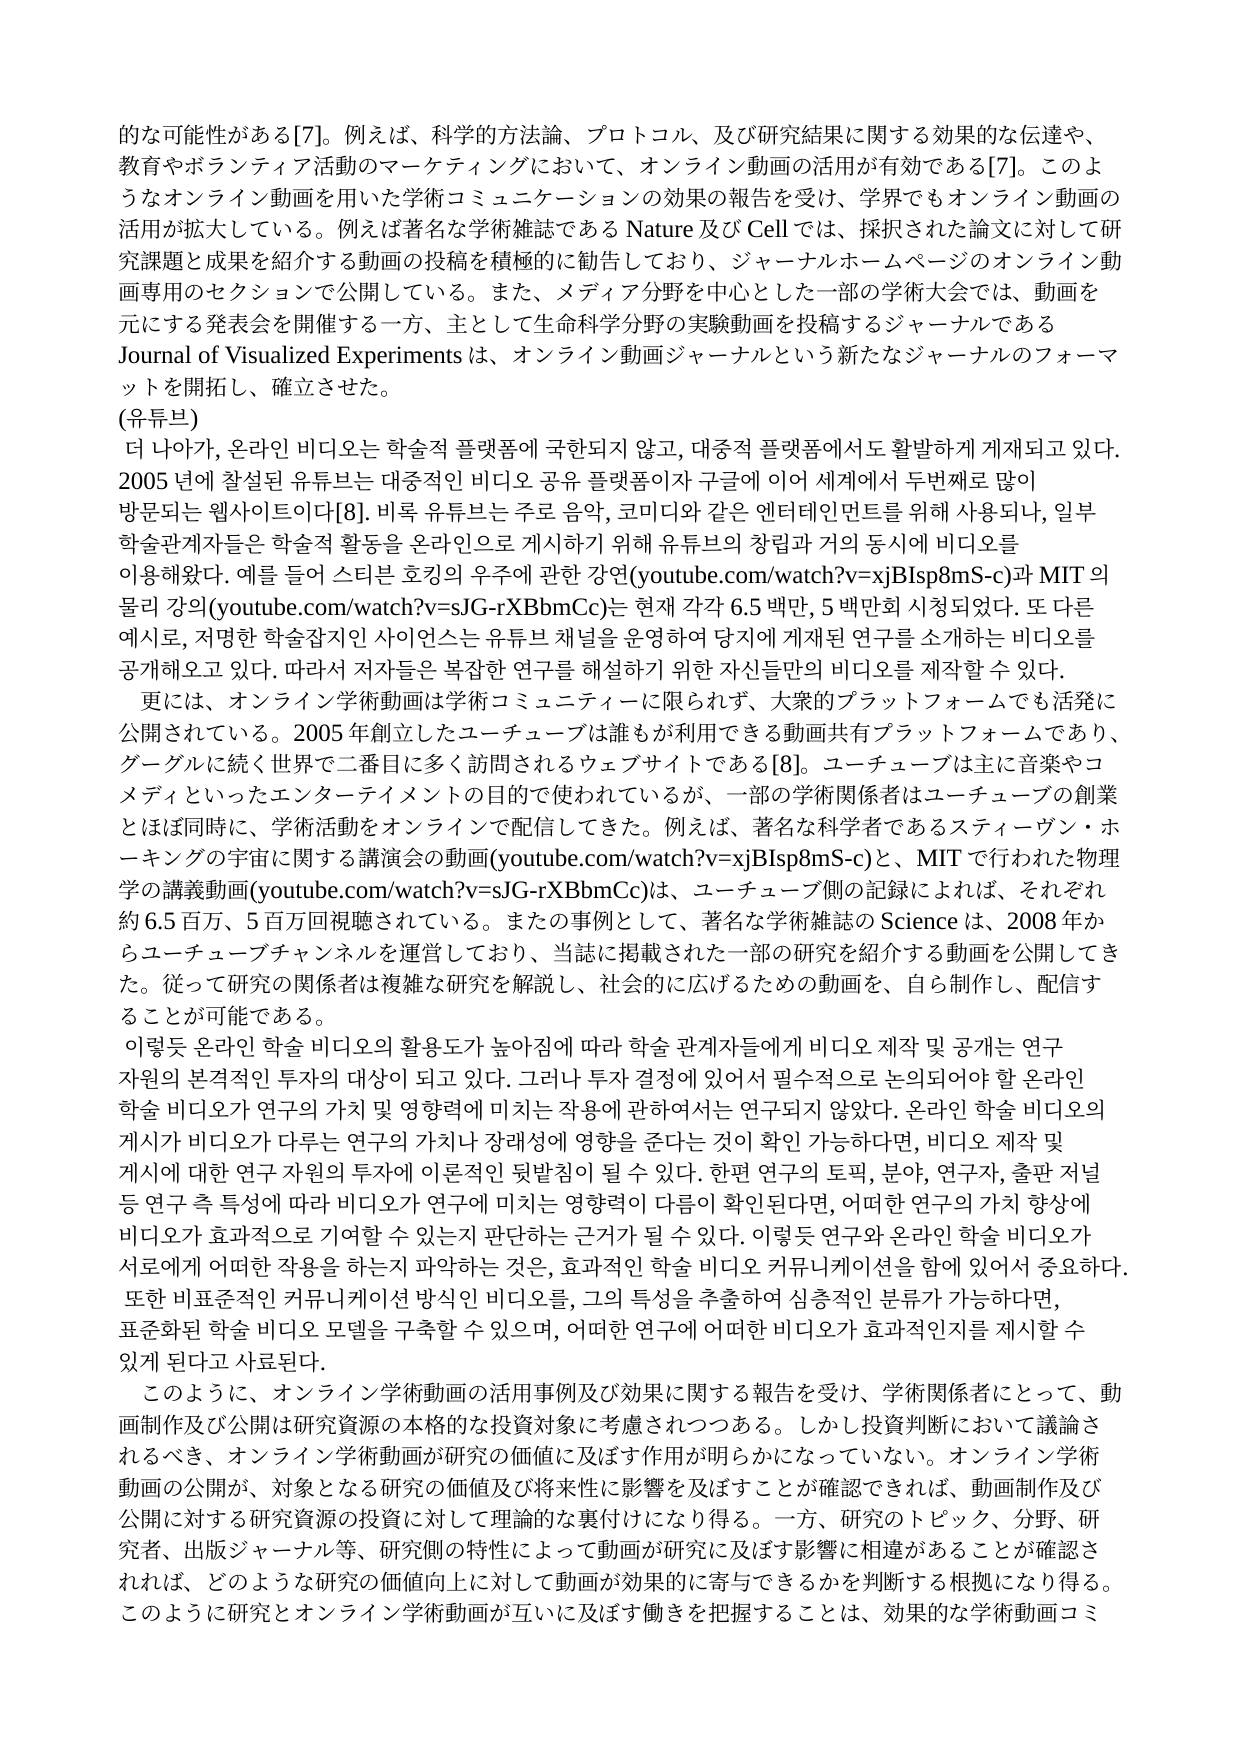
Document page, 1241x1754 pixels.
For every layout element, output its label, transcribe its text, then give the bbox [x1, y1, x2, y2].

text 的な可能性がある[7]。例えば、科学的方法論、プロトコル、及び研究結果に関する効果的な伝達や、教育やボランティア活動のマーケティングにおいて、オンライン動画の活用が有効である[7]。このようなオンライン動画を用いた学術コミュニケーションの効果の報告を受け、学界でもオンライン動画の活用が拡大している。例えば著名な学術雑誌であるNature及びCellでは、採択された論文に対して研究課題と成果を紹介する動画の投稿を積極的に勧告しており、ジャーナルホームページのオンライン動画専用のセクションで公開している。また、メディア分野を中心とした一部の学術大会では、動画を元にする発表会を開催する一方、主として生命科学分野の実験動画を投稿するジャーナルであるJournal of Visualized Experimentsは、オンライン動画ジャーナルという新たなジャーナルのフォーマットを開拓し、確立させた。 [118, 118, 1122, 401]
text 이렇듯 온라인 학술 비디오의 활용도가 높아짐에 따라 학술 관계자들에게 비디오 제작 및 공개는 연구 자원의 본격적인 투자의 대상이 되고 있다. 그러나 투자 결정에 있어서 필수적으로 논의되어야 할 온라인 학술 비디오가 연구의 가치 및 영향력에 미치는 작용에 관하여서는 연구되지 않았다. 온라인 학술 비디오의 게시가 비디오가 다루는 연구의 가치나 장래성에 영향을 준다는 것이 확인 가능하다면, 비디오 제작 및 게시에 대한 연구 자원의 투자에 이론적인 뒷밭침이 될 수 있다. 한편 연구의 토픽, 분야, 연구자, 출판 저널 등 연구 측 특성에 따라 비디오가 연구에 미치는 영향력이 다름이 확인된다면, 어떠한 연구의 가치 향상에 비디오가 효과적으로 기여할 수 있는지 판단하는 근거가 될 수 있다. 이렇듯 연구와 온라인 학술 비디오가 서로에게 어떠한 작용을 하는지 파악하는 것은, 효과적인 학술 비디오 커뮤니케이션을 함에 있어서 중요하다. 또한 비표준적인 커뮤니케이션 방식인 비디오를, 그의 특성을 추출하여 심층적인 분류가 가능하다면, 표준화된 학술 비디오 모델을 구축할 수 있으며, 어떠한 연구에 어떠한 비디오가 효과적인지를 제시할 수 있게 된다고 사료된다. [118, 1030, 1122, 1376]
text (유튜브) [118, 401, 1122, 433]
text 更には、オンライン学術動画は学術コミュニティーに限られず、大衆的プラットフォームでも活発に公開されている。2005年創立したユーチューブは誰もが利用できる動画共有プラットフォームであり、グーグルに続く世界で二番目に多く訪問されるウェブサイトである[8]。ユーチューブは主に音楽やコメディといったエンターテイメントの目的で使われているが、一部の学術関係者はユーチューブの創業とほぼ同時に、学術活動をオンラインで配信してきた。例えば、著名な科学者であるスティーヴン・ホーキングの宇宙に関する講演会の動画(youtube.com/watch?v=xjBIsp8mS-c)と、MITで行われた物理学の講義動画(youtube.com/watch?v=sJG-rXBbmCc)は、ユーチューブ側の記録によれば、それぞれ約6.5百万、5百万回視聴されている。またの事例として、著名な学術雑誌のScienceは、2008年からユーチューブチャンネルを運営しており、当誌に掲載された一部の研究を紹介する動画を公開してきた。従って研究の関係者は複雑な研究を解説し、社会的に広げるための動画を、自ら制作し、配信することが可能である。 [118, 684, 1122, 1030]
text 더 나아가, 온라인 비디오는 학술적 플랫폼에 국한되지 않고, 대중적 플랫폼에서도 활발하게 게재되고 있다. 2005년에 찰설된 유튜브는 대중적인 비디오 공유 플랫폼이자 구글에 이어 세계에서 두번째로 많이 방문되는 웹사이트이다[8]. 비록 유튜브는 주로 음악, 코미디와 같은 엔터테인먼트를 위해 사용되나, 일부 학술관계자들은 학술적 활동을 온라인으로 게시하기 위해 유튜브의 창립과 거의 동시에 비디오를 이용해왔다. 예를 들어 스티븐 호킹의 우주에 관한 강연(youtube.com/watch?v=xjBIsp8mS-c)과 MIT의 물리 강의(youtube.com/watch?v=sJG-rXBbmCc)는 현재 각각 6.5백만, 5백만회 시청되었다. 또 다른 예시로, 저명한 학술잡지인 사이언스는 유튜브 채널을 운영하여 당지에 게재된 연구를 소개하는 비디오를 공개해오고 있다. 따라서 저자들은 복잡한 연구를 해설하기 위한 자신들만의 비디오를 제작할 수 있다. [118, 433, 1122, 684]
text このように、オンライン学術動画の活用事例及び効果に関する報告を受け、学術関係者にとって、動画制作及び公開は研究資源の本格的な投資対象に考慮されつつある。しかし投資判断において議論されるべき、オンライン学術動画が研究の価値に及ぼす作用が明らかになっていない。オンライン学術動画の公開が、対象となる研究の価値及び将来性に影響を及ぼすことが確認できれば、動画制作及び公開に対する研究資源の投資に対して理論的な裏付けになり得る。一方、研究のトピック、分野、研究者、出版ジャーナル等、研究側の特性によって動画が研究に及ぼす影響に相違があることが確認されれば、どのような研究の価値向上に対して動画が効果的に寄与できるかを判断する根拠になり得る。このように研究とオンライン学術動画が互いに及ぼす働きを把握することは、効果的な学術動画コミュニケーションにおいて肝要である。また、非定型なコミュニケーション方式である学術動画に対して、その特性を抽出することで動画の分類が可能となれば、効果的なコミュニケーションのための動画の提案を具体化できると考えられる。 [118, 1376, 1122, 1628]
